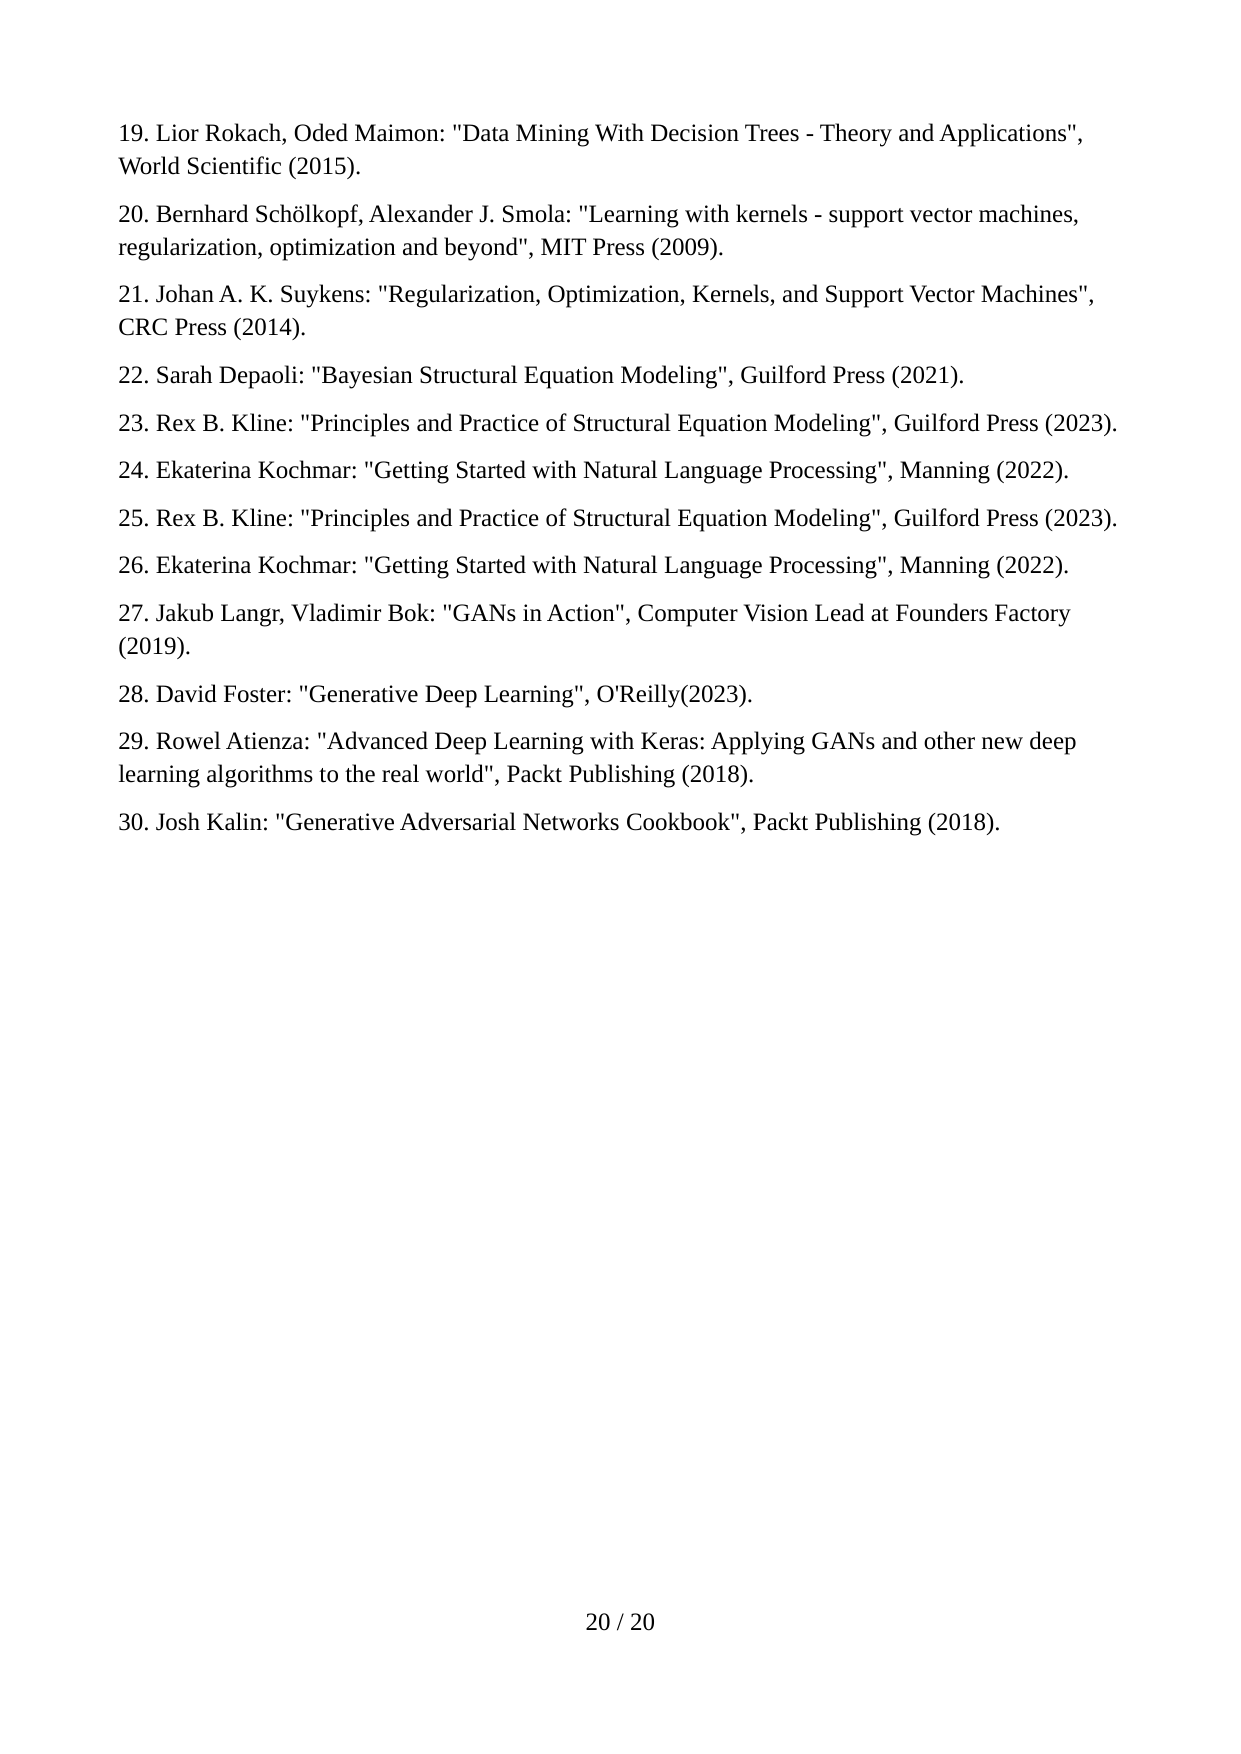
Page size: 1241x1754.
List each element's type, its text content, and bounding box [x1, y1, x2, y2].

text 20. Bernhard Schölkopf, Alexander J. Smola: "Learning with kernels - support vector machines, regularization, optimization and beyond", MIT Press (2009). [118, 199, 1122, 261]
text 22. Sarah Depaoli: "Bayesian Structural Equation Modeling", Guilford Press (2021). [118, 360, 1122, 389]
text 29. Rowel Atienza: "Advanced Deep Learning with Keras: Applying GANs and other new deep learning algorithms to the real world", Packt Publishing (2018). [118, 726, 1122, 788]
text 30. Josh Kalin: "Generative Adversarial Networks Cookbook", Packt Publishing (2018). [118, 807, 1122, 836]
text 23. Rex B. Kline: "Principles and Practice of Structural Equation Modeling", Guilford Press (2023). [118, 408, 1122, 436]
text 25. Rex B. Kline: "Principles and Practice of Structural Equation Modeling", Guilford Press (2023). [118, 503, 1122, 532]
text 19. Lior Rokach, Oded Maimon: "Data Mining With Decision Trees - Theory and Applications", World Scientific (2015). [118, 118, 1122, 180]
text 28. David Foster: "Generative Deep Learning", O'Reilly(2023). [118, 679, 1122, 707]
text 24. Ekaterina Kochmar: "Getting Started with Natural Language Processing", Manning (2022). [118, 455, 1122, 484]
text 21. Johan A. K. Suykens: "Regularization, Optimization, Kernels, and Support Vector Machines", CRC Press (2014). [118, 279, 1122, 341]
text 26. Ekaterina Kochmar: "Getting Started with Natural Language Processing", Manning (2022). [118, 550, 1122, 579]
text 27. Jakub Langr, Vladimir Bok: "GANs in Action", Computer Vision Lead at Founders Factory (2019). [118, 598, 1122, 660]
